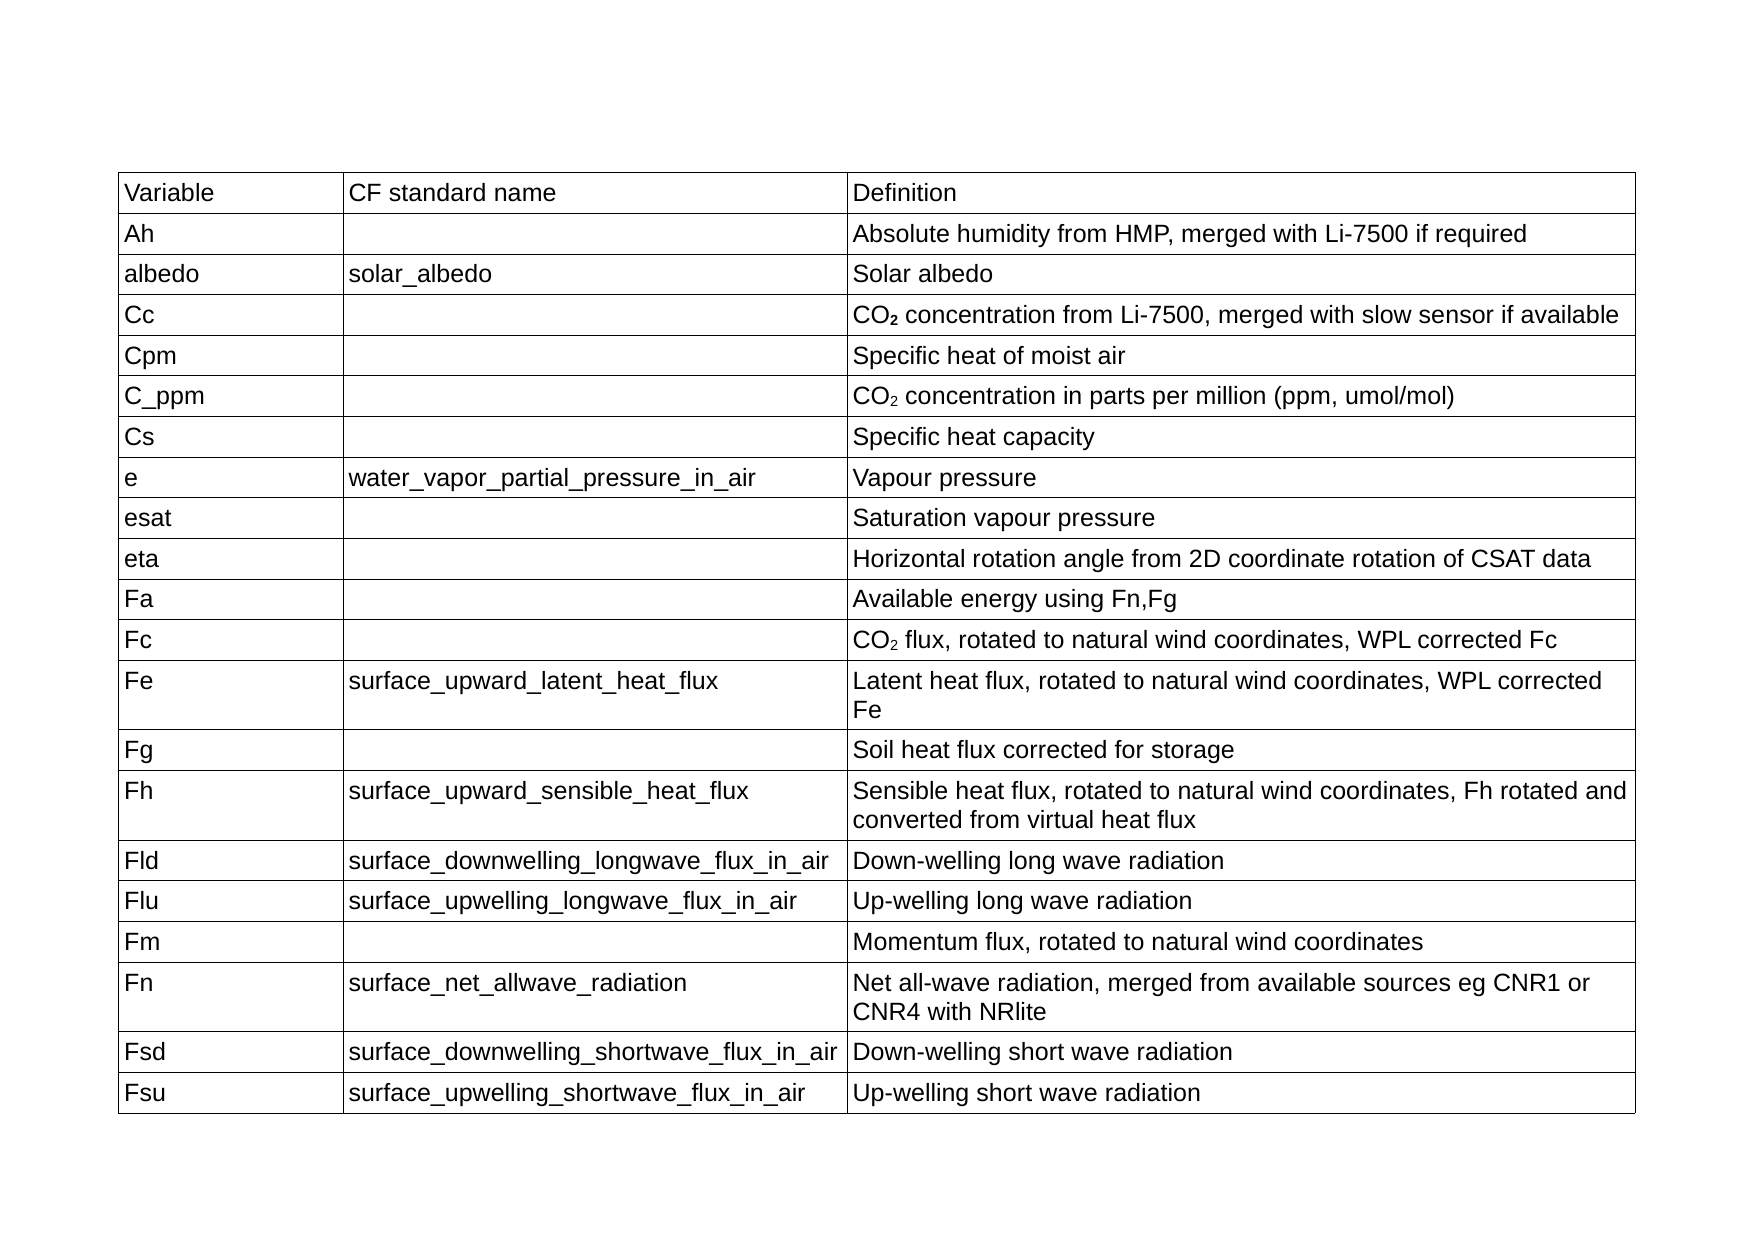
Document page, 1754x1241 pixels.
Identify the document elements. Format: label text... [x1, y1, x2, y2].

table_cell Flu [119, 881, 343, 921]
table_cell Net all-wave radiation, merged from available sources eg CNR1 or CNR4 with NRlite [848, 963, 1635, 1031]
table_cell Specific heat of moist air [848, 336, 1635, 375]
table_cell Fm [119, 922, 343, 962]
table_cell Latent heat flux, rotated to natural wind coordinates, WPL corrected Fe [848, 661, 1635, 729]
table_cell surface_upwelling_shortwave_flux_in_air [344, 1073, 847, 1112]
table_cell [344, 336, 847, 375]
table_cell [344, 922, 847, 962]
table_cell Ah [119, 214, 343, 253]
table_cell [344, 376, 847, 416]
table_cell Fa [119, 580, 343, 619]
table_cell surface_net_allwave_radiation [344, 963, 847, 1031]
table_cell Fe [119, 661, 343, 729]
table_cell surface_downwelling_longwave_flux_in_air [344, 841, 847, 880]
table_cell surface_upward_latent_heat_flux [344, 661, 847, 729]
table_cell albedo [119, 255, 343, 294]
table_cell [344, 498, 847, 538]
table_cell surface_upward_sensible_heat_flux [344, 771, 847, 840]
table_cell [344, 295, 847, 335]
table_cell Sensible heat flux, rotated to natural wind coordinates, Fh rotated and converted from virtual heat flux [848, 771, 1635, 840]
table_cell Momentum flux, rotated to natural wind coordinates [848, 922, 1635, 962]
table_cell Down-welling long wave radiation [848, 841, 1635, 880]
table_cell Up-welling long wave radiation [848, 881, 1635, 921]
table_cell Solar albedo [848, 255, 1635, 294]
table_cell [344, 730, 847, 770]
table_cell [344, 417, 847, 457]
table_cell eta [119, 539, 343, 578]
table_cell [344, 620, 847, 660]
table_cell C_ppm [119, 376, 343, 416]
table_cell CO2 concentration in parts per million (ppm, umol/mol) [848, 376, 1635, 416]
table_cell Horizontal rotation angle from 2D coordinate rotation of CSAT data [848, 539, 1635, 578]
table_cell Soil heat flux corrected for storage [848, 730, 1635, 770]
table_cell Fsd [119, 1032, 343, 1072]
table_cell Fc [119, 620, 343, 660]
table_cell Fh [119, 771, 343, 840]
table_cell surface_downwelling_shortwave_flux_in_air [344, 1032, 847, 1072]
table_cell Fg [119, 730, 343, 770]
table_cell Fsu [119, 1073, 343, 1112]
table_cell Cc [119, 295, 343, 335]
table_cell solar_albedo [344, 255, 847, 294]
table_cell surface_upwelling_longwave_flux_in_air [344, 881, 847, 921]
table_cell CO2 flux, rotated to natural wind coordinates, WPL corrected Fc [848, 620, 1635, 660]
table_cell Saturation vapour pressure [848, 498, 1635, 538]
table_cell [344, 539, 847, 578]
table_header CF standard name [344, 173, 847, 213]
table_header Definition [848, 173, 1635, 213]
table_cell Down-welling short wave radiation [848, 1032, 1635, 1072]
table_cell [344, 580, 847, 619]
table_cell water_vapor_partial_pressure_in_air [344, 458, 847, 497]
table_cell e [119, 458, 343, 497]
table_cell esat [119, 498, 343, 538]
table_cell Cpm [119, 336, 343, 375]
table_cell Absolute humidity from HMP, merged with Li-7500 if required [848, 214, 1635, 253]
table_cell Cs [119, 417, 343, 457]
table_cell Fld [119, 841, 343, 880]
table_cell Vapour pressure [848, 458, 1635, 497]
table_cell [344, 214, 847, 253]
table_cell Available energy using Fn,Fg [848, 580, 1635, 619]
table_cell Up-welling short wave radiation [848, 1073, 1635, 1112]
table_header Variable [119, 173, 343, 213]
table_cell CO2 concentration from Li-7500, merged with slow sensor if available [848, 295, 1635, 335]
table_cell Fn [119, 963, 343, 1031]
table_cell Specific heat capacity [848, 417, 1635, 457]
